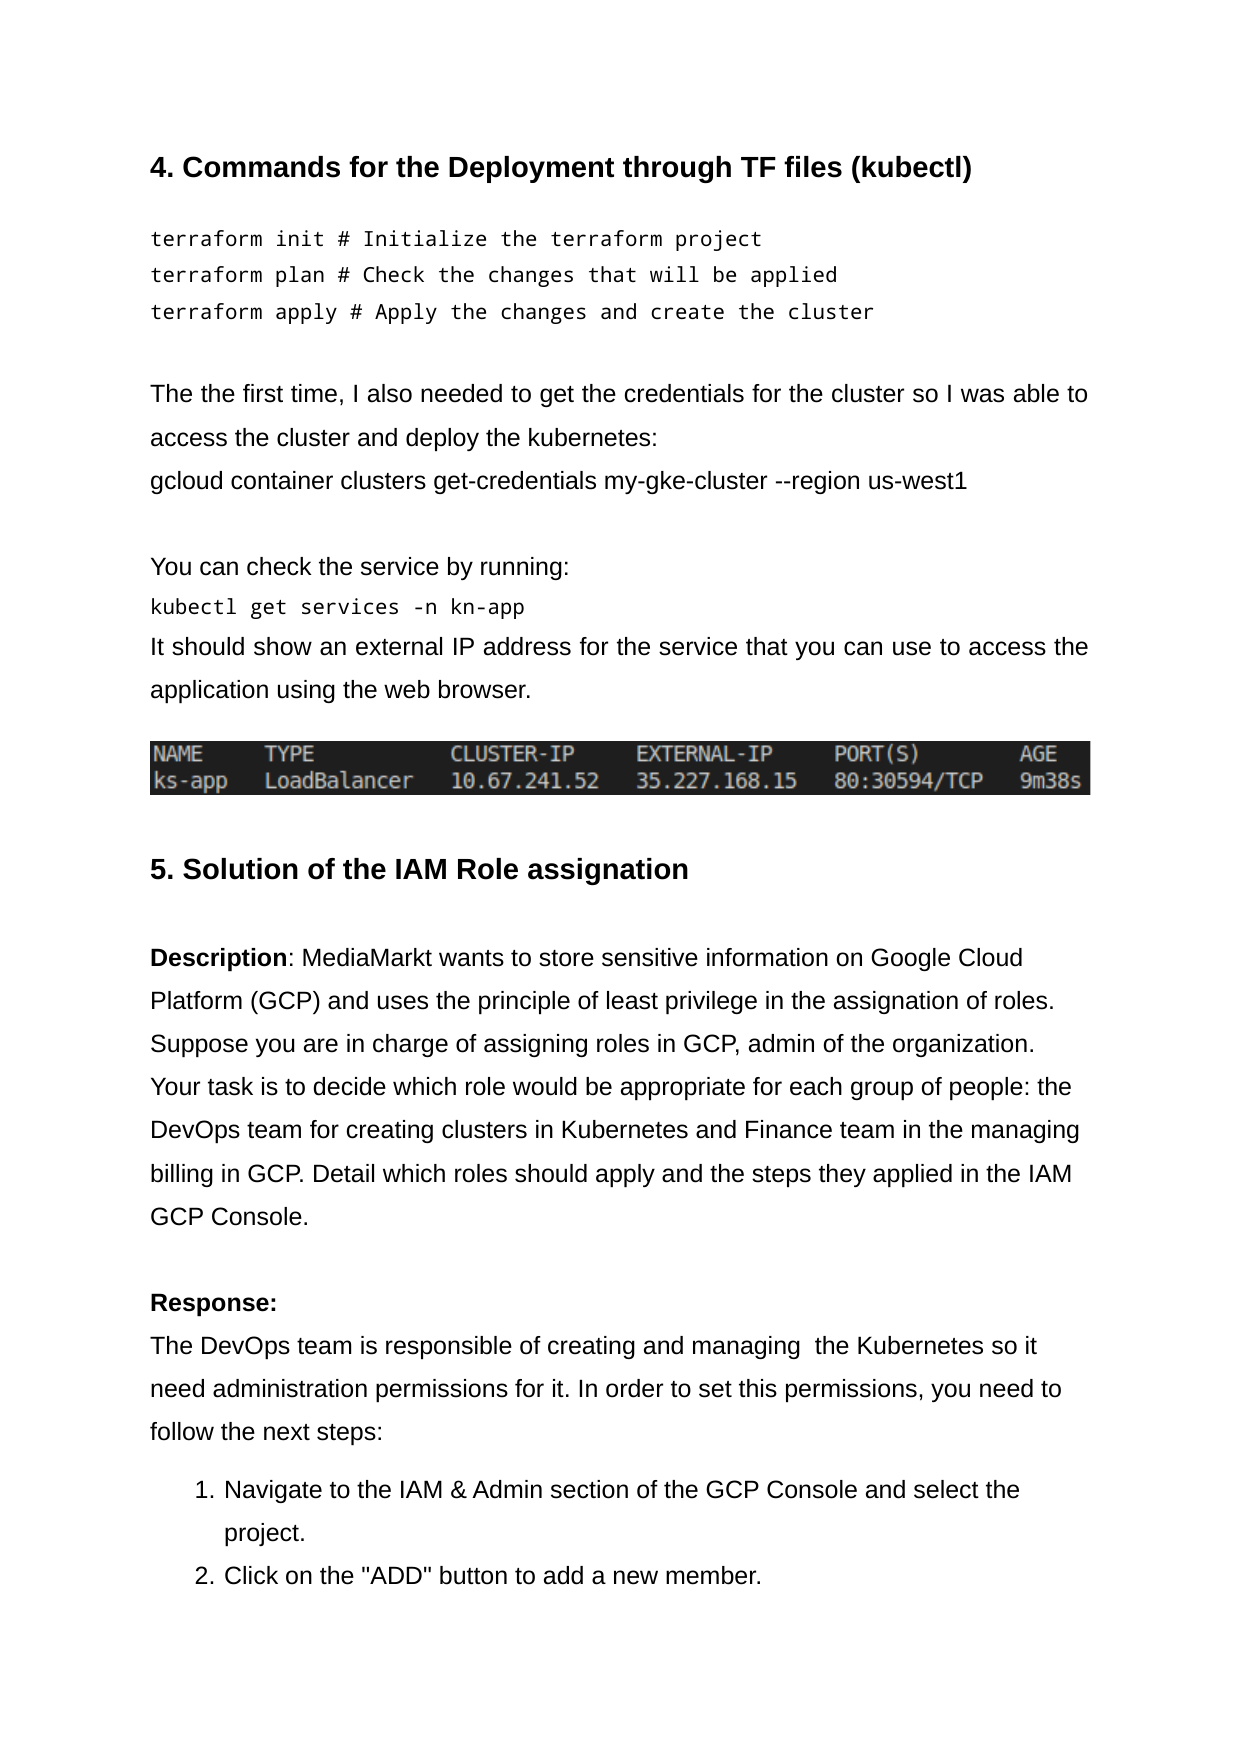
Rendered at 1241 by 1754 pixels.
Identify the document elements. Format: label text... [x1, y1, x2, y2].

list Navigate to the IAM & Admin section of the GCP Console and select the project. [194, 1475, 1091, 1547]
text The the first time, I also needed to get the credentials for the cluster so I was able to access the cluster and deploy the kubernetes: [150, 379, 1091, 451]
text It should show an external IP address for the service that you can use to access the application using the web browser. [150, 632, 1091, 703]
text 4. Commands for the Deployment through TF files (kubectl) [150, 150, 1091, 183]
text gcloud container clusters get-credentials my-gke-cluster --region us-west1 [150, 466, 1091, 494]
text Response: [150, 1288, 1091, 1317]
text The DevOps team is responsible of creating and managing the Kubernetes so it need administration permissions for it. In order to set this permissions, you need to follow the next steps: [150, 1331, 1091, 1446]
text 5. Solution of the IAM Role assignation Description: MediaMarkt wants to store sensitive information on Google Cloud Platform (GCP) and uses the principle of least privilege in the assignation of roles. Suppose you are in charge of assigning roles in GCP, admin of the organization. Your task is to decide which role would be appropriate for each group of people: the DevOps team for creating clusters in Kubernetes and Finance team in the managing billing in GCP. Detail which roles should apply and the steps they applied in the IAM GCP Console. [150, 852, 1091, 1230]
list Click on the "ADD" button to add a new member. [194, 1561, 1091, 1590]
text terraform plan # Check the changes that will be applied [150, 263, 1091, 288]
text terraform init # Initialize the terraform project [150, 227, 1091, 251]
text terraform apply # Apply the changes and create the cluster [150, 300, 1091, 324]
text kubectl get services -n kn-app [150, 595, 1091, 619]
text You can check the service by running: [150, 552, 1091, 581]
picture [150, 741, 1091, 795]
